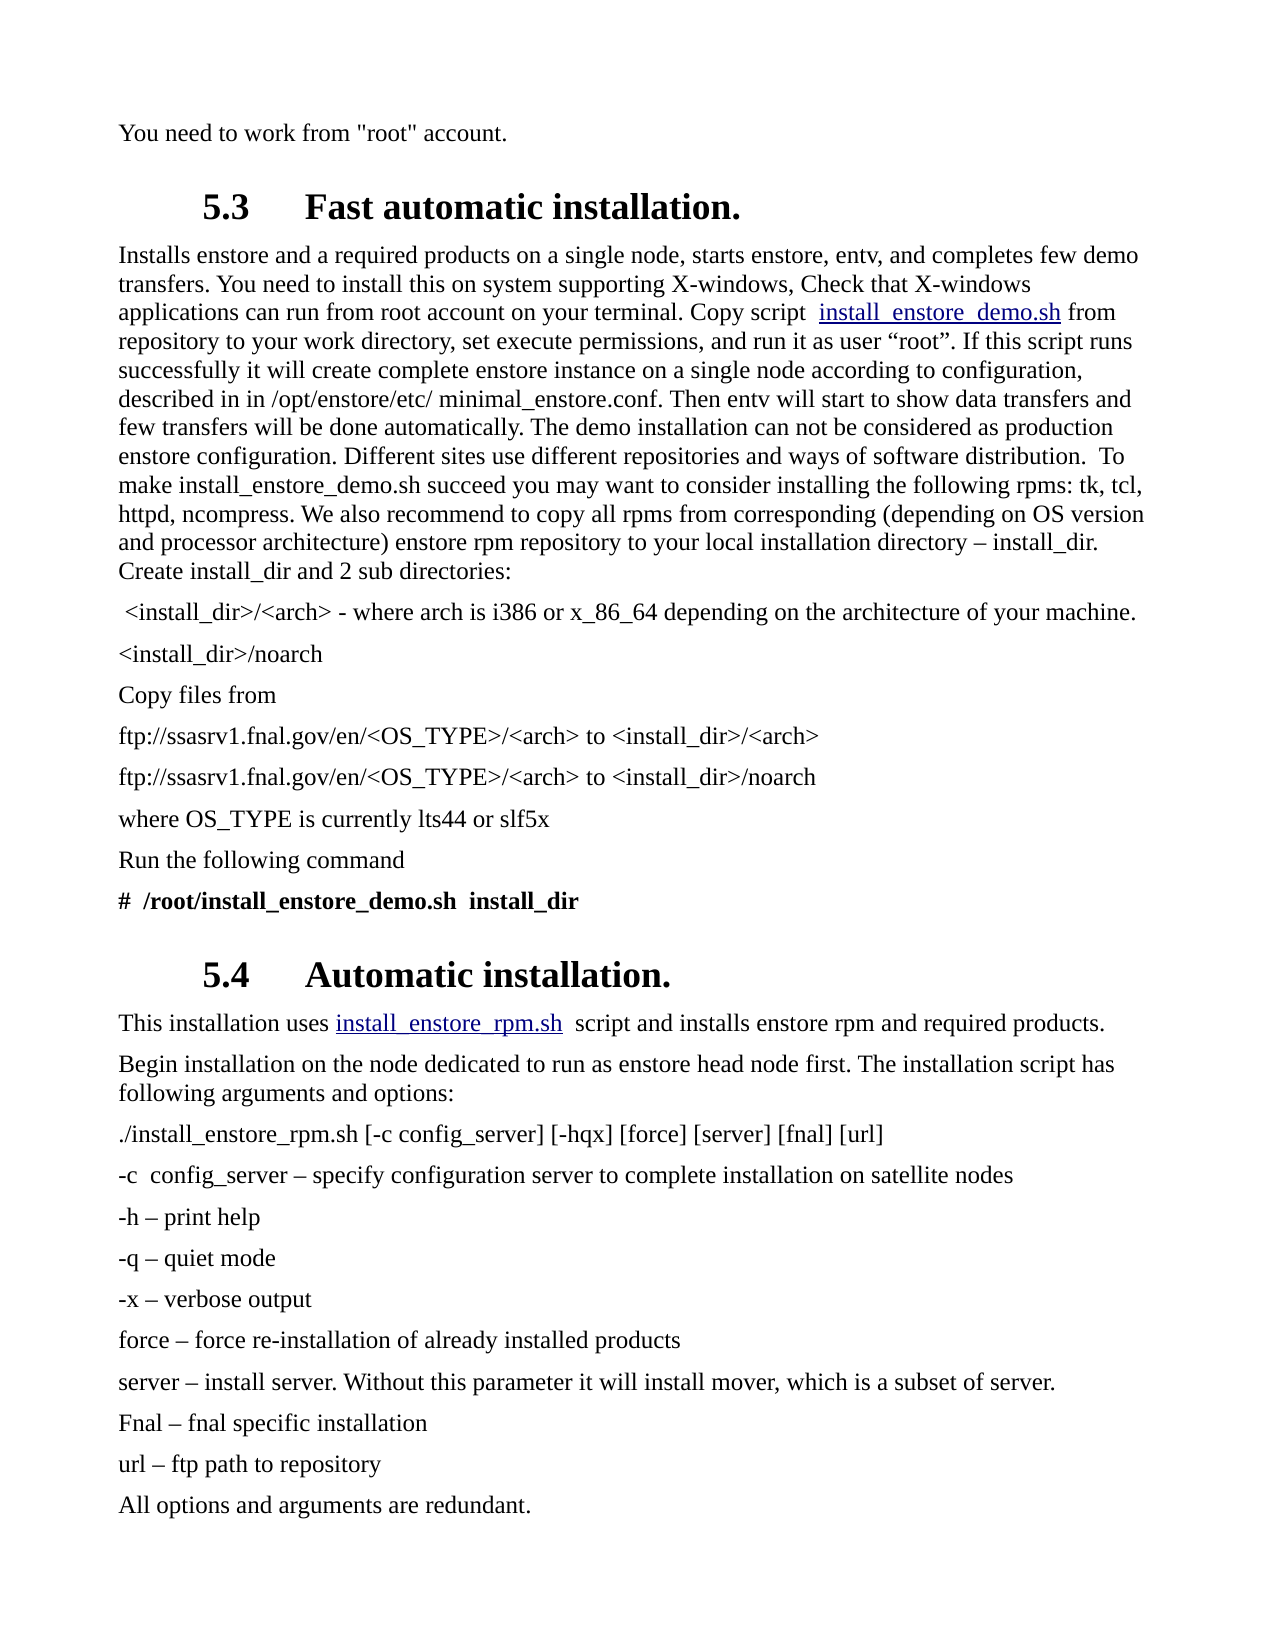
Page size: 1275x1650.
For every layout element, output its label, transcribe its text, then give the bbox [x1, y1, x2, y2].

text force – force re-installation of already installed products [118, 1326, 1157, 1354]
text Installs enstore and a required products on a single node, starts enstore, entv, and completes few demo transfers. You need to install this on system supporting X-windows, Check that X-windows applications can run from root account on your terminal. Copy script install_enstore_demo.sh from repository to your work directory, set execute permissions, and run it as user “root”. If this script runs successfully it will create complete enstore instance on a single node according to configuration, described in in /opt/enstore/etc/ minimal_enstore.conf. Then entv will start to show data transfers and few transfers will be done automatically. The demo installation can not be considered as production enstore configuration. Different sites use different repositories and ways of software distribution. To make install_enstore_demo.sh succeed you may want to consider installing the following rpms: tk, tcl, httpd, ncompress. We also recommend to copy all rpms from corresponding (depending on OS version and processor architecture) enstore rpm repository to your local installation directory – install_dir. Create install_dir and 2 sub directories: [118, 240, 1157, 585]
text ftp://ssasrv1.fnal.gov/en/<OS_TYPE>/<arch> to <install_dir>/noarch [118, 762, 1157, 791]
text -x – verbose output [118, 1284, 1157, 1313]
text where OS_TYPE is currently lts44 or slf5x [118, 804, 1157, 832]
text ./install_enstore_rpm.sh [-c config_server] [-hqx] [force] [server] [fnal] [url] [118, 1119, 1157, 1148]
text server – install server. Without this parameter it will install mover, which is a subset of server. [118, 1367, 1157, 1396]
subtitle Fast automatic installation. [193, 184, 1157, 227]
text -h – print help [118, 1202, 1157, 1231]
text ftp://ssasrv1.fnal.gov/en/<OS_TYPE>/<arch> to <install_dir>/<arch> [118, 721, 1157, 750]
text <install_dir>/noarch [118, 639, 1157, 667]
text Fnal – fnal specific installation [118, 1408, 1157, 1437]
text Begin installation on the node dedicated to run as enstore head node first. The installation script has following arguments and options: [118, 1049, 1157, 1107]
text -q – quiet mode [118, 1243, 1157, 1272]
text url – ftp path to repository [118, 1449, 1157, 1478]
text This installation uses install_enstore_rpm.sh script and installs enstore rpm and required products. [118, 1008, 1157, 1037]
subtitle Automatic installation. [193, 952, 1157, 996]
text # /root/install_enstore_demo.sh install_dir [118, 886, 1157, 915]
text -c config_server – specify configuration server to complete installation on satellite nodes [118, 1161, 1157, 1189]
text You need to work from "root" account. [118, 118, 1157, 147]
text Copy files from [118, 680, 1157, 709]
text All options and arguments are redundant. [118, 1491, 1157, 1519]
text <install_dir>/<arch> - where arch is i386 or x_86_64 depending on the architecture of your machine. [118, 597, 1157, 626]
text Run the following command [118, 845, 1157, 874]
